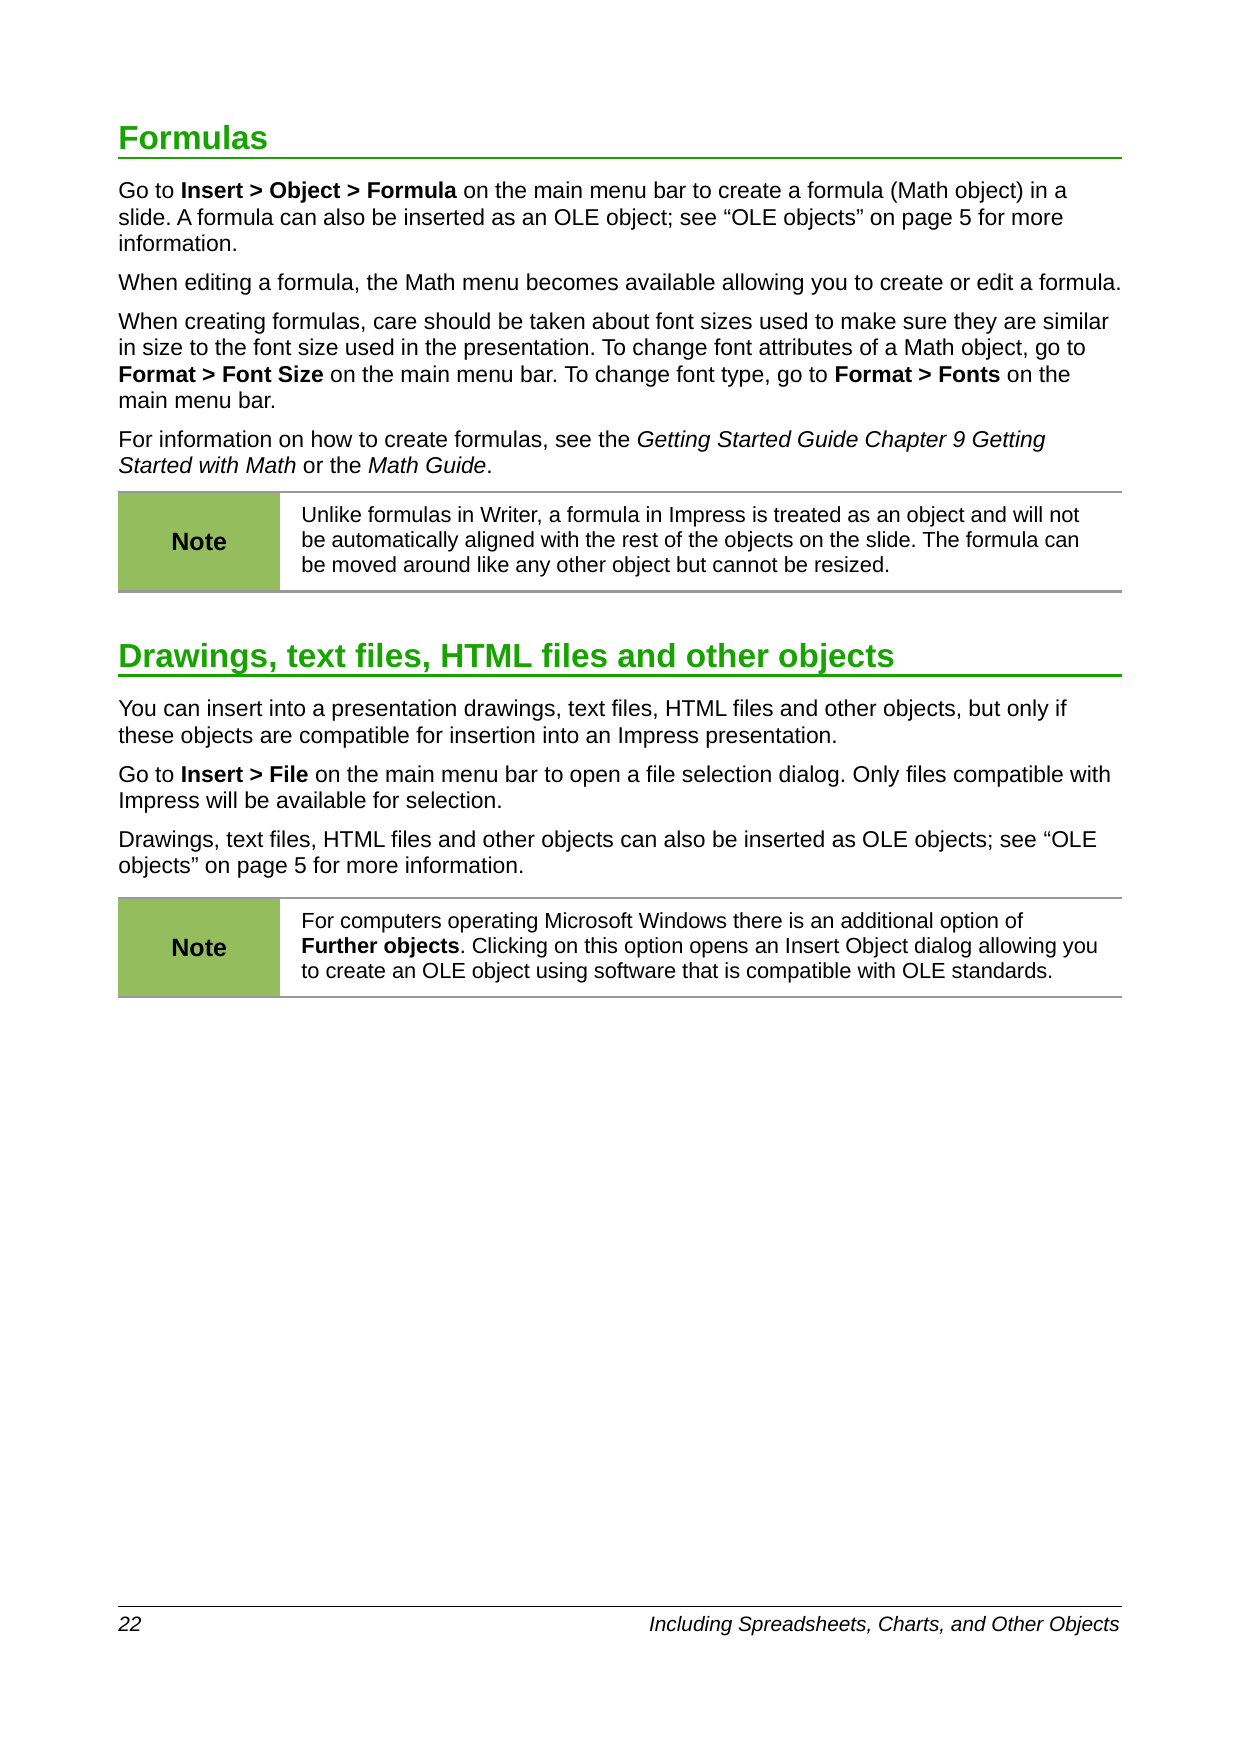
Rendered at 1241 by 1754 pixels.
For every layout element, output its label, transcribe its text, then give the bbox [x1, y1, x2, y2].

subtitle Drawings, text files, HTML files and other objects [118, 636, 1122, 674]
text Go to Insert > Object > Formula on the main menu bar to create a formula (Math object) in a slide. A formula can also be inserted as an OLE object; see “OLE objects” on page 5 for more information. [118, 177, 1122, 257]
table_header Note [118, 493, 280, 590]
text You can insert into a presentation drawings, text files, HTML files and other objects, but only if these objects are compatible for insertion into an Impress presentation. [118, 695, 1122, 748]
text For information on how to create formulas, see the Getting Started Guide Chapter 9 Getting Started with Math or the Math Guide. [118, 426, 1122, 478]
table_header Note [118, 899, 280, 996]
subtitle Formulas [118, 118, 1122, 157]
text Drawings, text files, HTML files and other objects can also be inserted as OLE objects; see “OLE objects” on page 5 for more information. [118, 826, 1122, 878]
text When creating formulas, care should be taken about font sizes used to make sure they are similar in size to the font size used in the presentation. To change font attributes of a Math object, go to Format > Font Size on the main menu bar. To change font type, go to Format > Fonts on the main menu bar. [118, 308, 1122, 413]
text Go to Insert > File on the main menu bar to open a file selection dialog. Only files compatible with Impress will be available for selection. [118, 761, 1122, 813]
text When editing a formula, the Math menu becomes available allowing you to create or edit a formula. [118, 269, 1122, 295]
table_header Unlike formulas in Writer, a formula in Impress is treated as an object and will not be automatically aligned with the rest of the objects on the slide. The formula can be moved around like any other object but cannot be resized. [280, 493, 1122, 590]
table_header For computers operating Microsoft Windows there is an additional option of Further objects. Clicking on this option opens an Insert Object dialog allowing you to create an OLE object using software that is compatible with OLE standards. [280, 899, 1122, 996]
